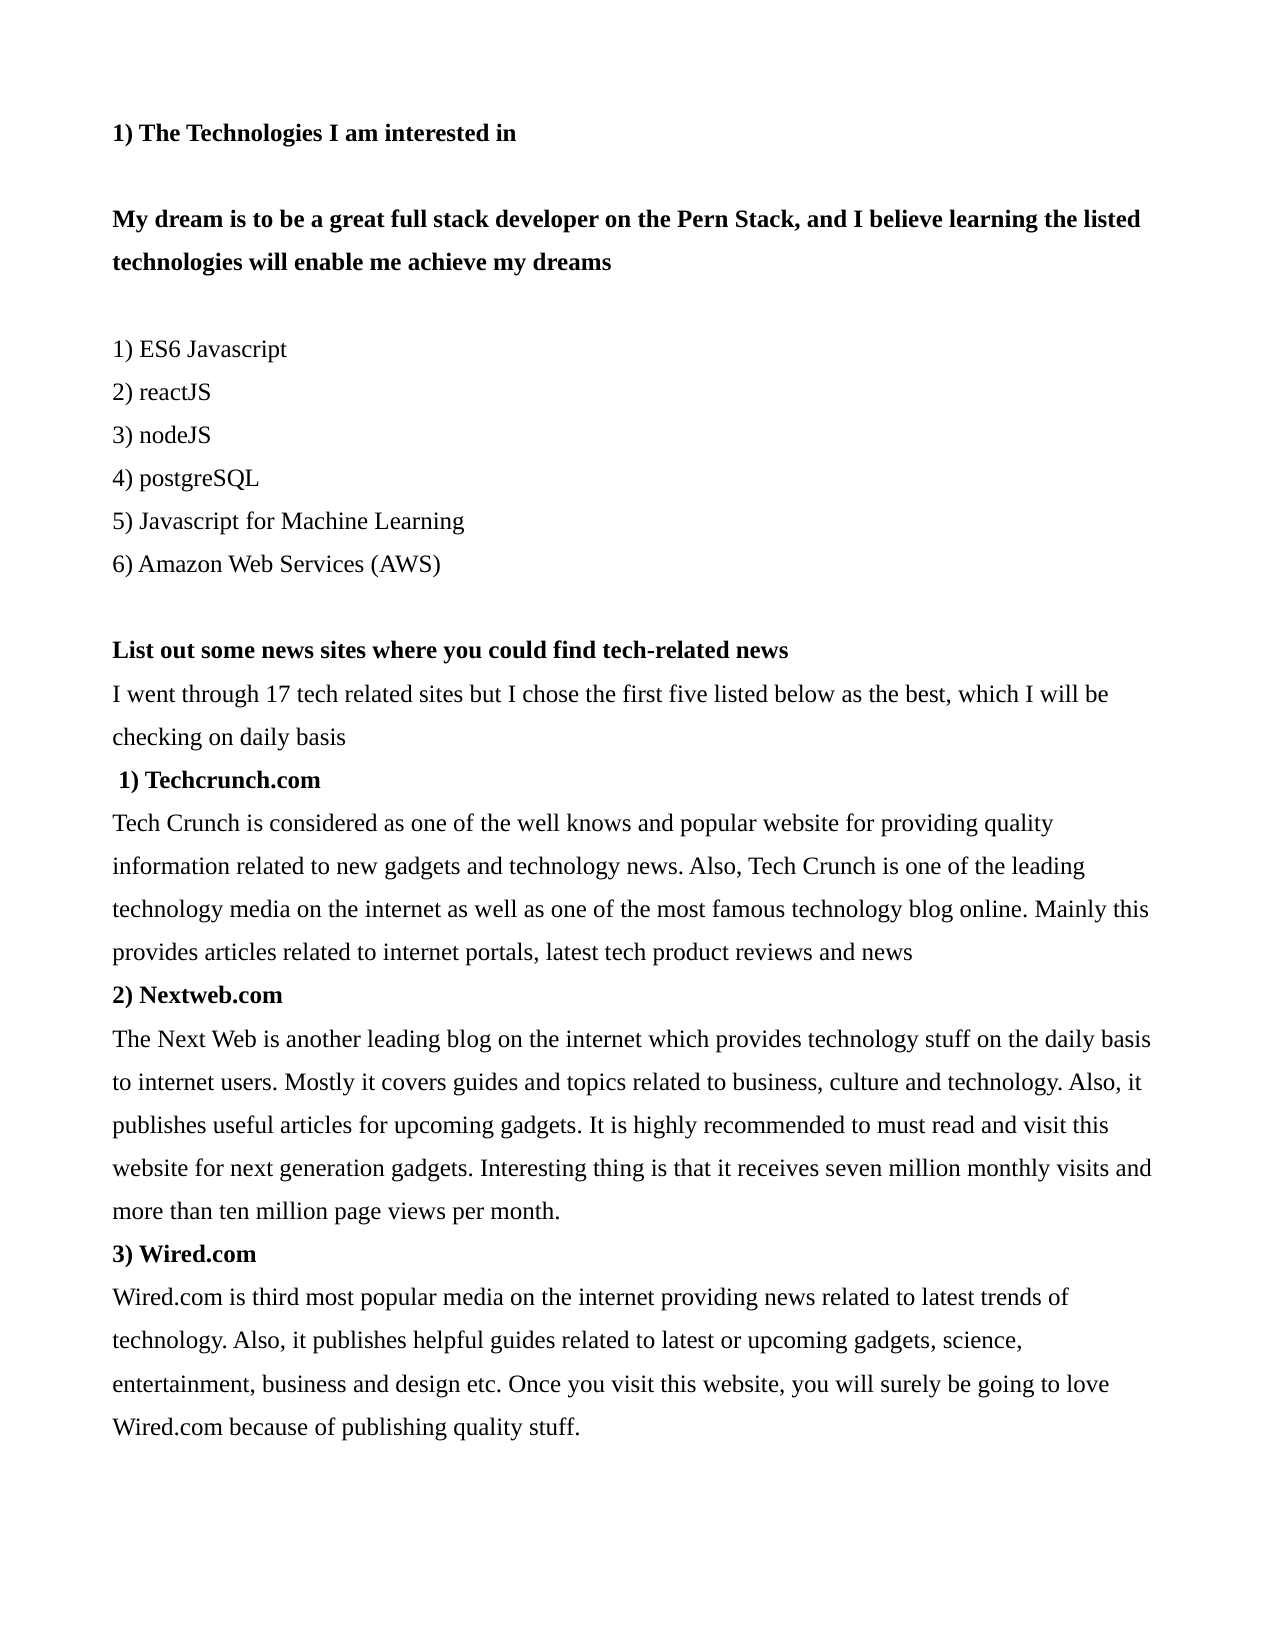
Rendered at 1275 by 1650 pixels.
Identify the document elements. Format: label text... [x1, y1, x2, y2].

text My dream is to be a great full stack developer on the Pern Stack, and I believe learning the listed technologies will enable me achieve my dreams [112, 204, 1157, 276]
text 1) The Technologies I am interested in [112, 118, 1157, 147]
text I went through 17 tech related sites but I chose the first five listed below as the best, which I will be checking on daily basis [112, 679, 1157, 751]
list Wired.com is third most popular media on the internet providing news related to latest trends of technology. Also, it publishes helpful guides related to latest or upcoming gadgets, science, entertainment, business and design etc. Once you visit this website, you will surely be going to love Wired.com because of publishing quality stuff. [112, 1282, 1157, 1441]
text 2) Nextweb.com [112, 981, 1157, 1009]
text The Next Web is another leading blog on the internet which provides technology stuff on the daily basis to internet users. Mostly it covers guides and topics related to business, culture and technology. Also, it publishes useful articles for upcoming gadgets. It is highly recommended to must read and visit this website for next generation gadgets. Interesting thing is that it receives seven million monthly visits and more than ten million page views per month. [112, 1024, 1157, 1225]
text 3) Wired.com [112, 1239, 1157, 1268]
text 2) reactJS [112, 377, 1157, 406]
text 5) Javascript for Machine Learning [112, 506, 1157, 535]
text 6) Amazon Web Services (AWS) [112, 549, 1157, 578]
text 1) Techcrunch.com [118, 765, 1157, 794]
text Tech Crunch is considered as one of the well knows and popular website for providing quality information related to new gadgets and technology news. Also, Tech Crunch is one of the leading technology media on the internet as well as one of the most famous technology blog online. Mainly this provides articles related to internet portals, latest tech product reviews and news [112, 808, 1157, 966]
text 1) ES6 Javascript [112, 334, 1157, 362]
text 4) postgreSQL [112, 463, 1157, 492]
text List out some news sites where you could find tech-related news [112, 636, 1157, 664]
text 3) nodeJS [112, 420, 1157, 449]
